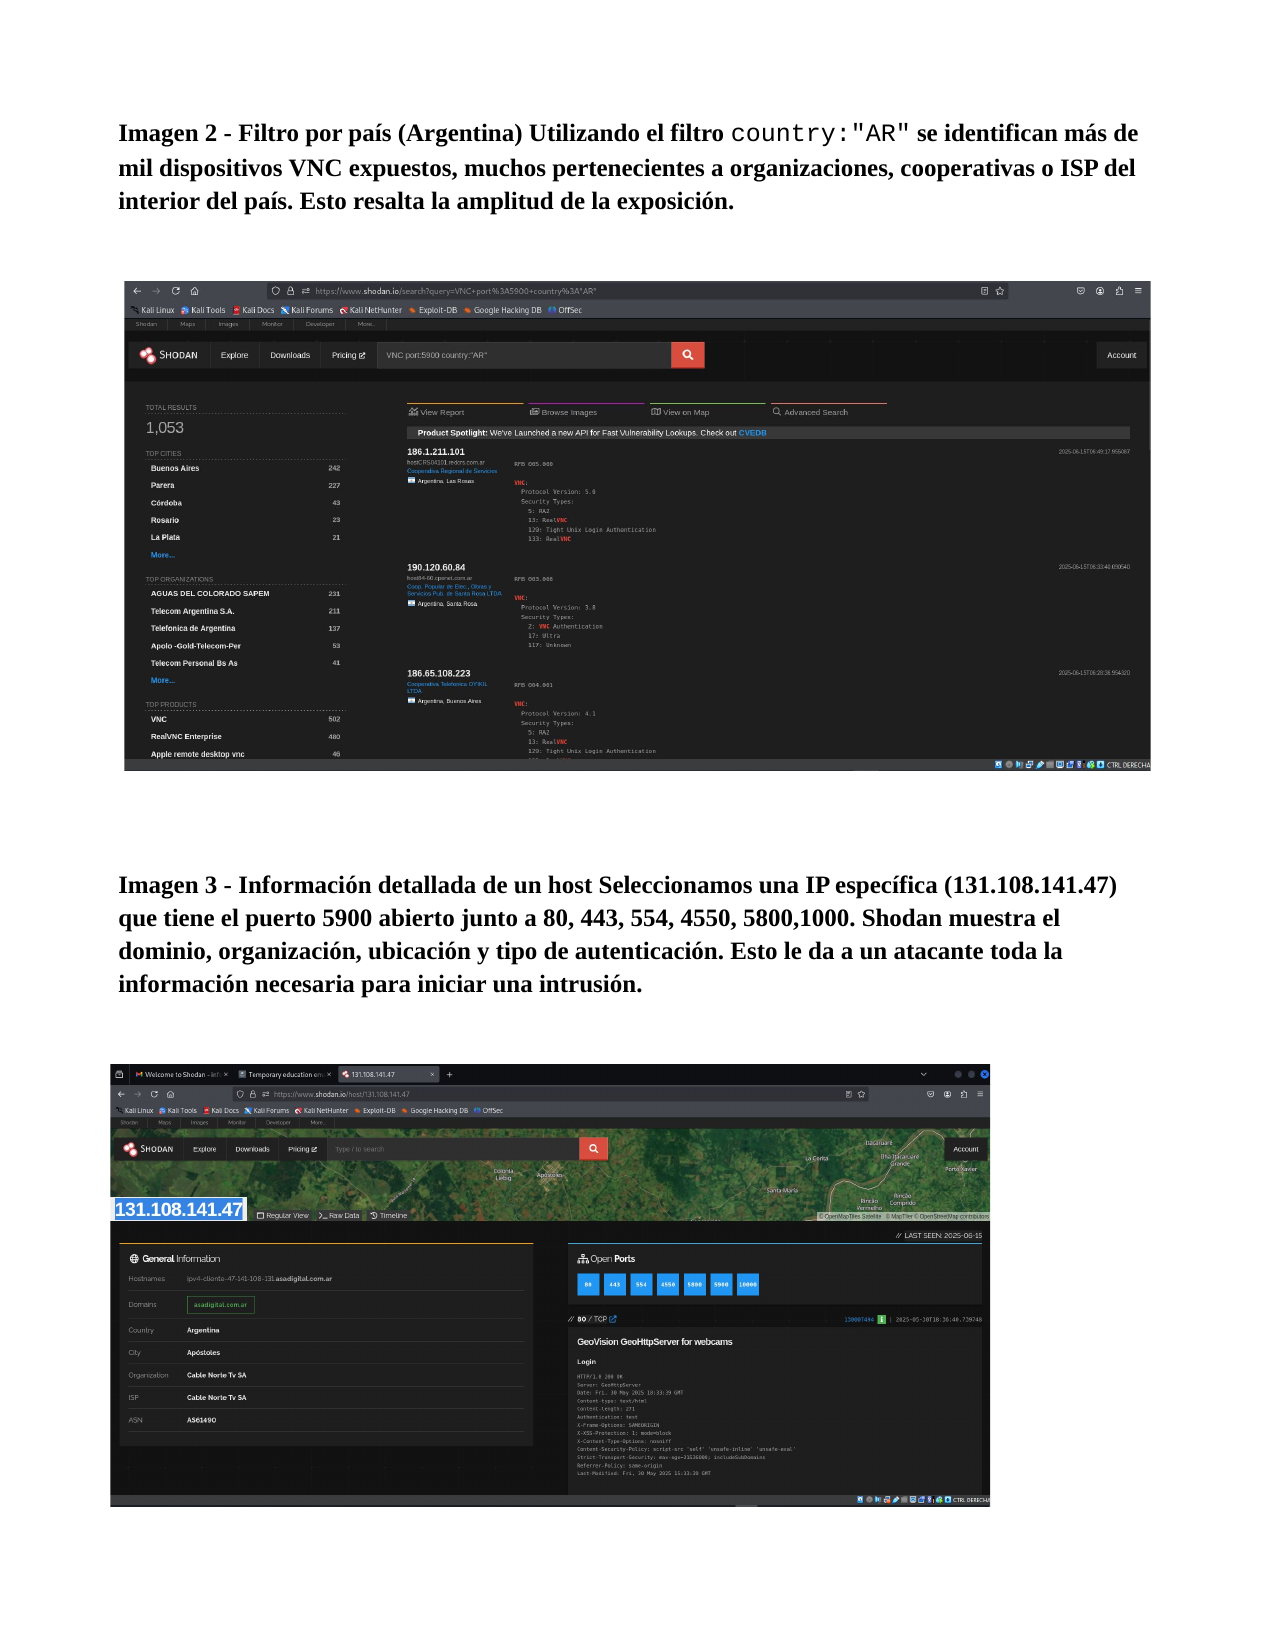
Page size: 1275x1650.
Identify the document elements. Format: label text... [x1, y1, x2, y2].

text Imagen 3 - Información detallada de un host Seleccionamos una IP específica (131.108.141.47) que tiene el puerto 5900 abierto junto a 80, 443, 554, 4550, 5800,1000. Shodan muestra el dominio, organización, ubicación y tipo de autenticación. Esto le da a un atacante toda la información necesaria para iniciar una intrusión. [118, 870, 1157, 998]
picture [110, 1064, 991, 1507]
text Imagen 2 - Filtro por país (Argentina) Utilizando el filtro country:"AR" se identifican más de mil dispositivos VNC expuestos, muchos pertenecientes a organizaciones, cooperativas o ISP del interior del país. Esto resalta la amplitud de la exposición. [118, 118, 1157, 215]
picture [124, 281, 1151, 771]
